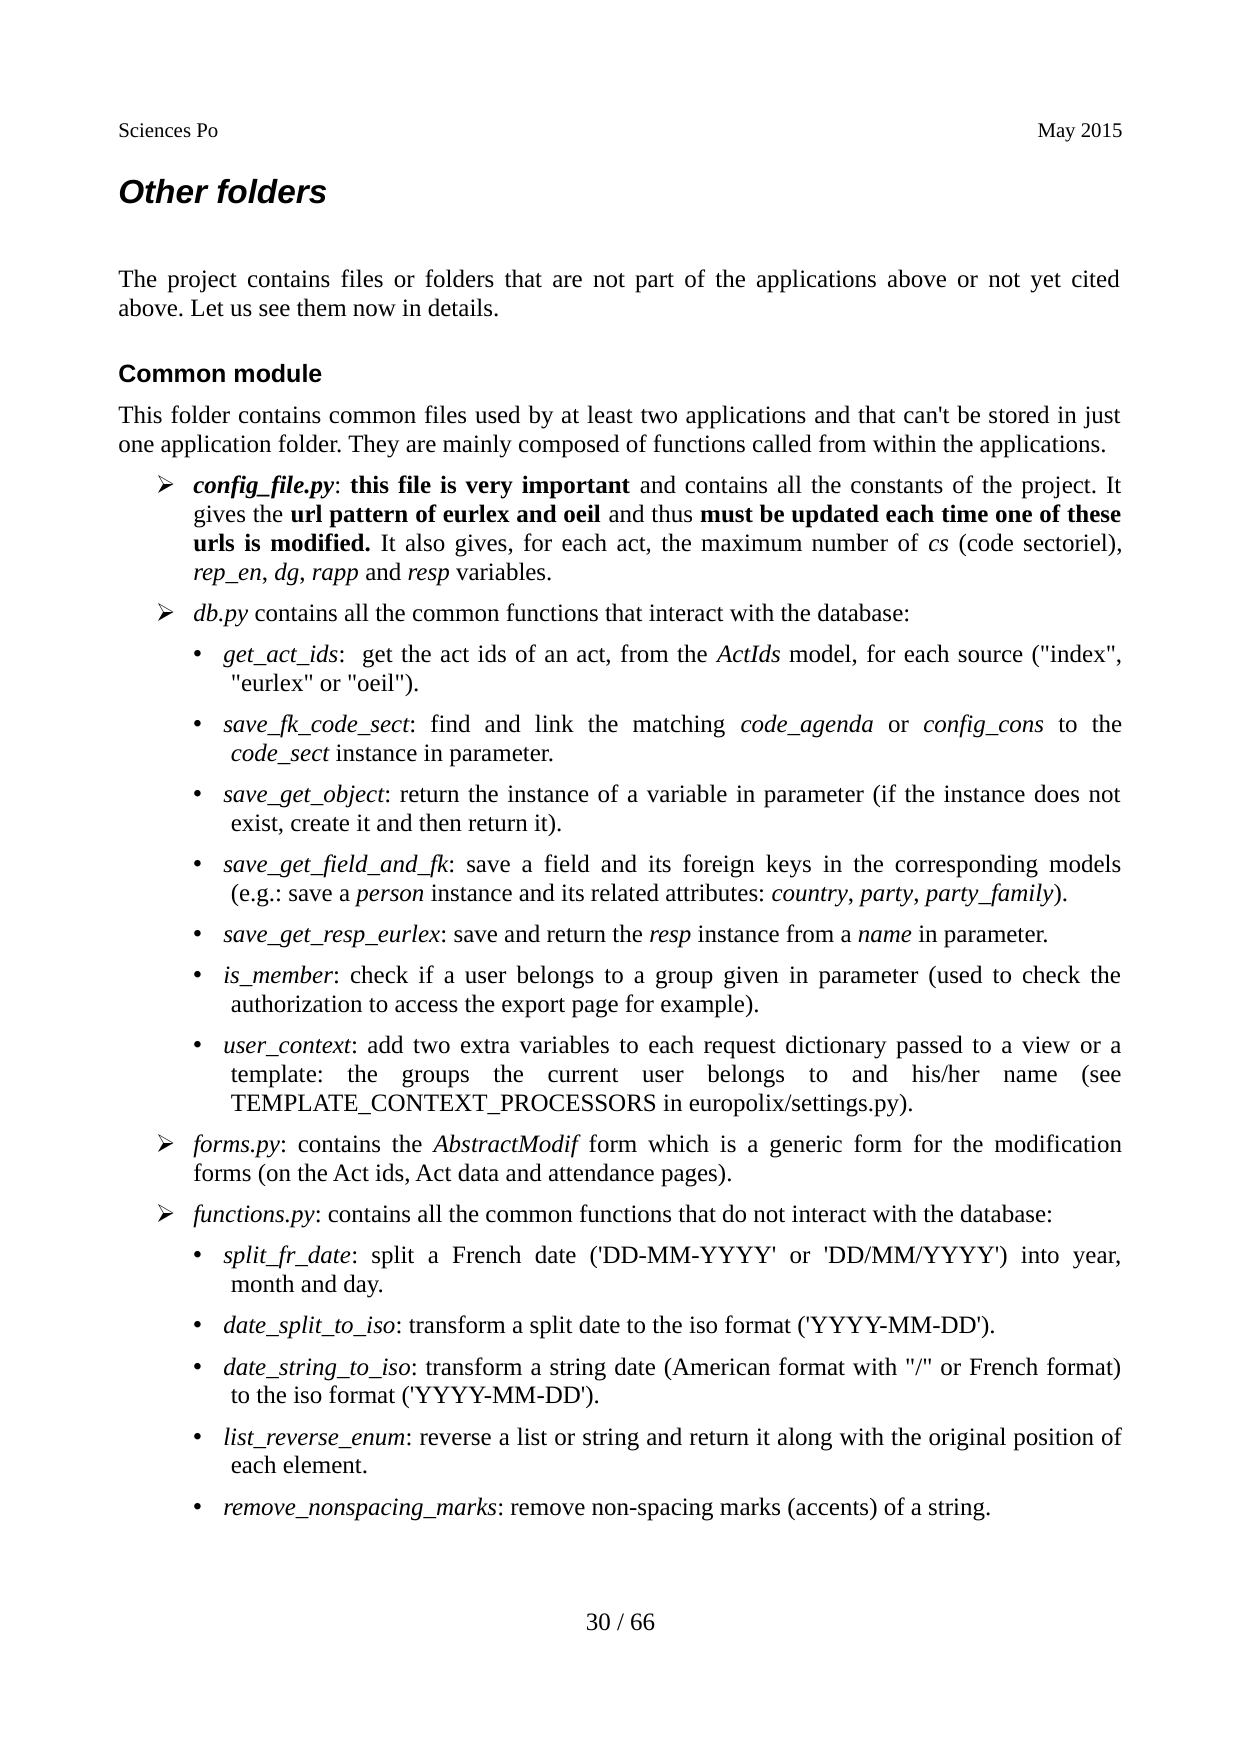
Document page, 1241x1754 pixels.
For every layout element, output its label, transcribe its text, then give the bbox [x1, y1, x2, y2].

list config_file.py: this file is very important and contains all the constants of the project. It gives the url pattern of eurlex and oeil and thus must be updated each time one of these urls is modified. It also gives, for each act, the maximum number of cs (code sectoriel), rep_en, dg, rapp and resp variables. [156, 471, 1122, 586]
list list_reverse_enum: reverse a list or string and return it along with the original position of each element. [193, 1422, 1122, 1479]
list remove_nonspacing_marks: remove non-spacing marks (accents) of a string. [193, 1492, 1122, 1521]
list save_fk_code_sect: find and link the matching code_agenda or config_cons to the code_sect instance in parameter. [193, 709, 1122, 767]
list save_get_resp_eurlex: save and return the resp instance from a name in parameter. [193, 919, 1122, 948]
list is_member: check if a user belongs to a group given in parameter (used to check the authorization to access the export page for example). [193, 961, 1122, 1018]
list functions.py: contains all the common functions that do not interact with the database: [156, 1199, 1122, 1228]
list get_act_ids: get the act ids of an act, from the ActIds model, for each source ("index", "eurlex" or "oeil"). [193, 639, 1122, 697]
list split_fr_date: split a French date ('DD-MM-YYYY' or 'DD/MM/YYYY') into year, month and day. [193, 1241, 1122, 1298]
text The project contains files or folders that are not part of the applications above or not yet cited above. Let us see them now in details. [118, 264, 1122, 322]
list db.py contains all the common functions that interact with the database: [156, 598, 1122, 627]
subtitle Other folders [118, 172, 1122, 211]
list user_context: add two extra variables to each request dictionary passed to a view or a template: the groups the current user belongs to and his/her name (see TEMPLATE_CONTEXT_PROCESSORS in europolix/settings.py). [193, 1031, 1122, 1117]
list date_split_to_iso: transform a split date to the iso format ('YYYY-MM-DD'). [193, 1311, 1122, 1339]
list date_string_to_iso: transform a string date (American format with "/" or French format) to the iso format ('YYYY-MM-DD'). [193, 1352, 1122, 1409]
list forms.py: contains the AbstractModif form which is a generic form for the modification forms (on the Act ids, Act data and attendance pages). [156, 1129, 1122, 1187]
list save_get_object: return the instance of a variable in parameter (if the instance does not exist, create it and then return it). [193, 779, 1122, 837]
text This folder contains common files used by at least two applications and that can't be stored in just one application folder. They are mainly composed of functions called from within the applications. [118, 401, 1122, 458]
list save_get_field_and_fk: save a field and its foreign keys in the corresponding models (e.g.: save a person instance and its related attributes: country, party, party_family). [193, 849, 1122, 907]
subtitle Common module [118, 359, 1122, 388]
